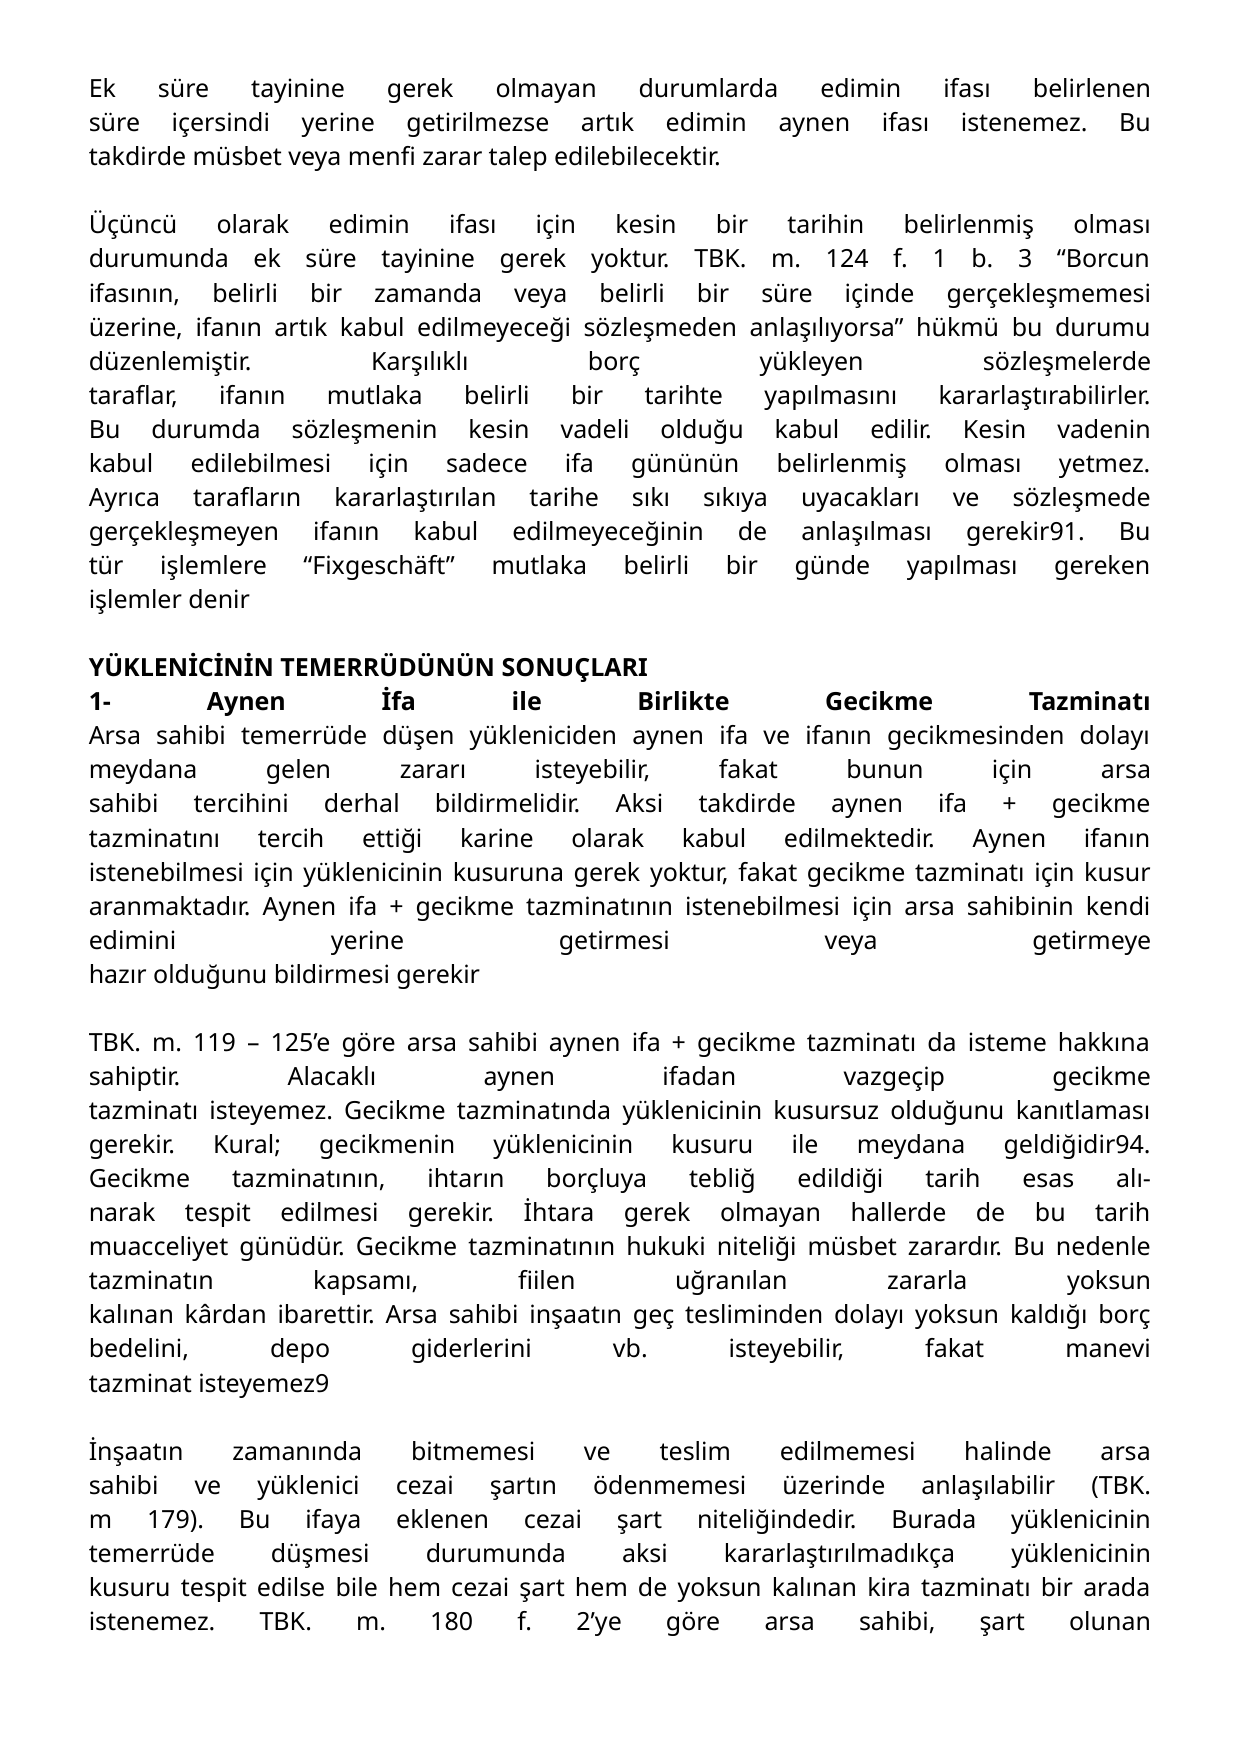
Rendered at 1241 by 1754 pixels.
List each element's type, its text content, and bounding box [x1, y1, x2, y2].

text İnşaatın zamanında bitmemesi ve teslim edilmemesi halinde arsa sahibi ve yüklenici cezai şartın ödenmemesi üzerinde anlaşılabilir (TBK. m 179). Bu ifaya eklenen cezai şart niteliğindedir. Burada yüklenicinin temerrüde düşmesi durumunda aksi kararlaştırılmadıkça yüklenicinin kusuru tespit edilse bile hem cezai şart hem de yoksun kalınan kira tazminatı bir arada istenemez. TBK. m. 180 f. 2’ye göre arsa sahibi, şart olunan [88, 1433, 1152, 1638]
text Üçüncü olarak edimin ifası için kesin bir tarihin belirlenmiş olması durumunda ek süre tayinine gerek yoktur. TBK. m. 124 f. 1 b. 3 “Borcun ifasının, belirli bir zamanda veya belirli bir süre içinde gerçekleşmemesi üzerine, ifanın artık kabul edilmeyeceği sözleşmeden anlaşılıyorsa” hükmü bu durumu düzenlemiştir. Karşılıklı borç yükleyen sözleşmelerde taraflar, ifanın mutlaka belirli bir tarihte yapılmasını kararlaştırabilirler. Bu durumda sözleşmenin kesin vadeli olduğu kabul edilir. Kesin vadenin kabul edilebilmesi için sadece ifa gününün belirlenmiş olması yetmez. Ayrıca tarafların kararlaştırılan tarihe sıkı sıkıya uyacakları ve sözleşmede gerçekleşmeyen ifanın kabul edilmeyeceğinin de anlaşılması gerekir91. Bu tür işlemlere “Fixgeschäft” mutlaka belirli bir günde yapılması gereken işlemler denir [88, 207, 1152, 616]
text 1- Aynen İfa ile Birlikte Gecikme Tazminatı Arsa sahibi temerrüde düşen yükleniciden aynen ifa ve ifanın gecikmesinden dolayı meydana gelen zararı isteyebilir, fakat bunun için arsa sahibi tercihini derhal bildirmelidir. Aksi takdirde aynen ifa + gecikme tazminatını tercih ettiği karine olarak kabul edilmektedir. Aynen ifanın istenebilmesi için yüklenicinin kusuruna gerek yoktur, fakat gecikme tazminatı için kusur aranmaktadır. Aynen ifa + gecikme tazminatının istenebilmesi için arsa sahibinin kendi edimini yerine getirmesi veya getirmeye hazır olduğunu bildirmesi gerekir [88, 684, 1152, 991]
text Ek süre tayinine gerek olmayan durumlarda edimin ifası belirlenen süre içersindi yerine getirilmezse artık edimin aynen ifası istenemez. Bu takdirde müsbet veya menfi zarar talep edilebilecektir. [88, 71, 1152, 173]
text TBK. m. 119 – 125’e göre arsa sahibi aynen ifa + gecikme tazminatı da isteme hakkına sahiptir. Alacaklı aynen ifadan vazgeçip gecikme tazminatı isteyemez. Gecikme tazminatında yüklenicinin kusursuz olduğunu kanıtlaması gerekir. Kural; gecikmenin yüklenicinin kusuru ile meydana geldiğidir94. Gecikme tazminatının, ihtarın borçluya tebliğ edildiği tarih esas alı- narak tespit edilmesi gerekir. İhtara gerek olmayan hallerde de bu tarih muacceliyet günüdür. Gecikme tazminatının hukuki niteliği müsbet zarardır. Bu nedenle tazminatın kapsamı, fiilen uğranılan zararla yoksun kalınan kârdan ibarettir. Arsa sahibi inşaatın geç tesliminden dolayı yoksun kaldığı borç bedelini, depo giderlerini vb. isteyebilir, fakat manevi tazminat isteyemez9 [88, 1024, 1152, 1399]
text YÜKLENİCİNİN TEMERRÜDÜNÜN SONUÇLARI [88, 650, 1152, 684]
